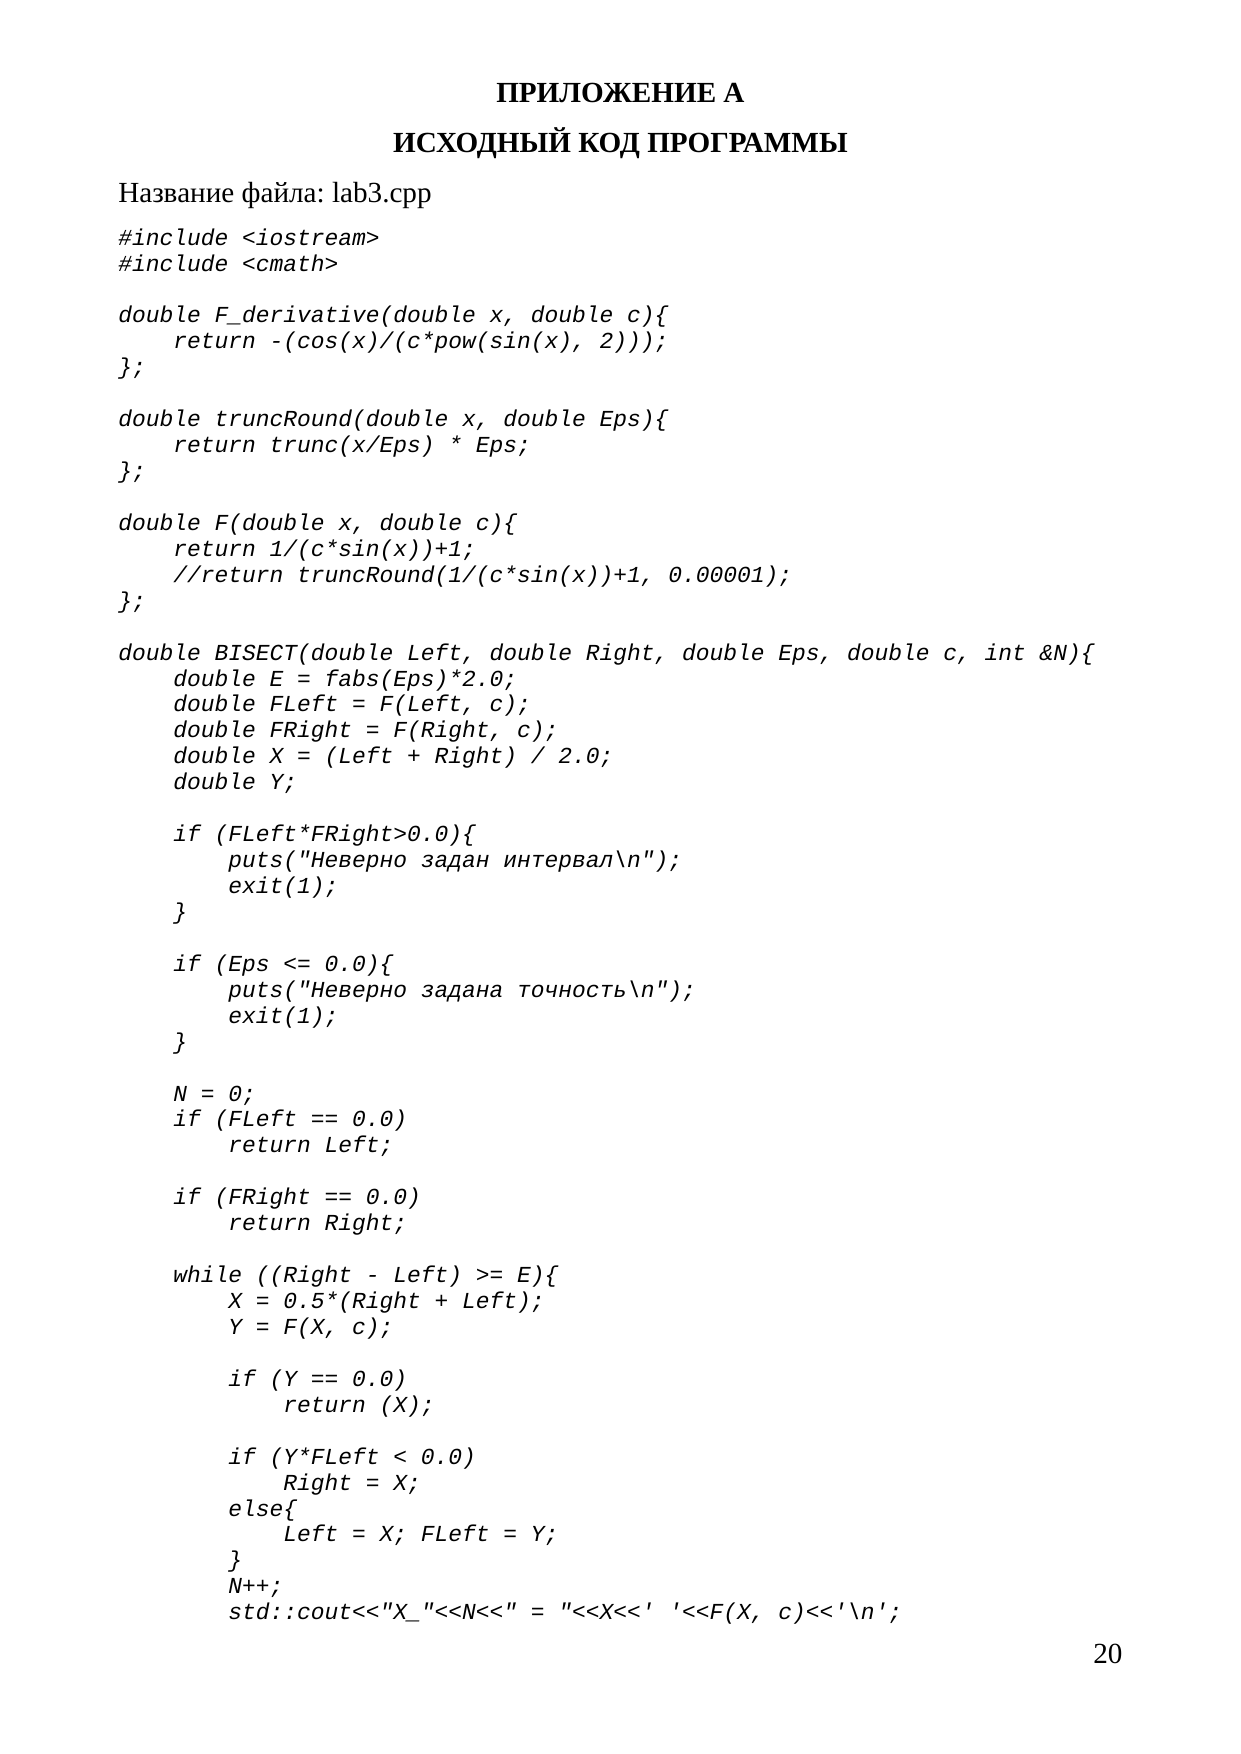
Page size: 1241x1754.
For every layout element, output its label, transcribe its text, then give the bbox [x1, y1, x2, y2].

text #include <cmath> [118, 252, 1122, 278]
text while ((Right - Left) >= E){ [118, 1263, 1122, 1289]
text }; [118, 459, 1122, 485]
text return -(cos(x)/(c*pow(sin(x), 2))); [118, 330, 1122, 356]
text double F(double x, double c){ [118, 511, 1122, 537]
text return Left; [118, 1134, 1122, 1160]
text double truncRound(double x, double Eps){ [118, 407, 1122, 433]
text }; [118, 589, 1122, 615]
text Right = X; [118, 1471, 1122, 1497]
text if (Eps <= 0.0){ [118, 952, 1122, 978]
text puts("Неверно задана точность\n"); [118, 978, 1122, 1004]
text if (FLeft == 0.0) [118, 1108, 1122, 1134]
text if (Y == 0.0) [118, 1367, 1122, 1393]
subtitle Приложение А Исходный код программы [118, 75, 1122, 159]
text else{ [118, 1497, 1122, 1523]
text double FLeft = F(Left, c); [118, 693, 1122, 719]
text exit(1); [118, 1004, 1122, 1030]
text return 1/(c*sin(x))+1; [118, 537, 1122, 563]
text puts("Неверно задан интервал\n"); [118, 848, 1122, 874]
text if (FRight == 0.0) [118, 1186, 1122, 1212]
text //return truncRound(1/(c*sin(x))+1, 0.00001); [118, 563, 1122, 589]
text #include <iostream> [118, 226, 1122, 252]
text Left = X; FLeft = Y; [118, 1523, 1122, 1549]
text } [118, 1030, 1122, 1056]
text N++; [118, 1575, 1122, 1601]
text } [118, 1549, 1122, 1575]
text double F_derivative(double x, double c){ [118, 304, 1122, 330]
text return (X); [118, 1393, 1122, 1419]
text double BISECT(double Left, double Right, double Eps, double c, int &N){ [118, 641, 1122, 667]
text double X = (Left + Right) / 2.0; [118, 745, 1122, 771]
text double Y; [118, 771, 1122, 797]
text return Right; [118, 1212, 1122, 1237]
text double E = fabs(Eps)*2.0; [118, 667, 1122, 693]
text if (FLeft*FRight>0.0){ [118, 822, 1122, 848]
text }; [118, 356, 1122, 382]
text Название файла: lab3.cpp [118, 176, 1122, 209]
text } [118, 900, 1122, 926]
text if (Y*FLeft < 0.0) [118, 1445, 1122, 1471]
text N = 0; [118, 1082, 1122, 1108]
text std::cout<<"X_"<<N<<" = "<<X<<' '<<F(X, c)<<'\n'; [118, 1601, 1122, 1627]
text Y = F(X, c); [118, 1315, 1122, 1341]
text X = 0.5*(Right + Left); [118, 1289, 1122, 1315]
text double FRight = F(Right, c); [118, 719, 1122, 745]
text return trunc(x/Eps) * Eps; [118, 433, 1122, 459]
text exit(1); [118, 874, 1122, 900]
